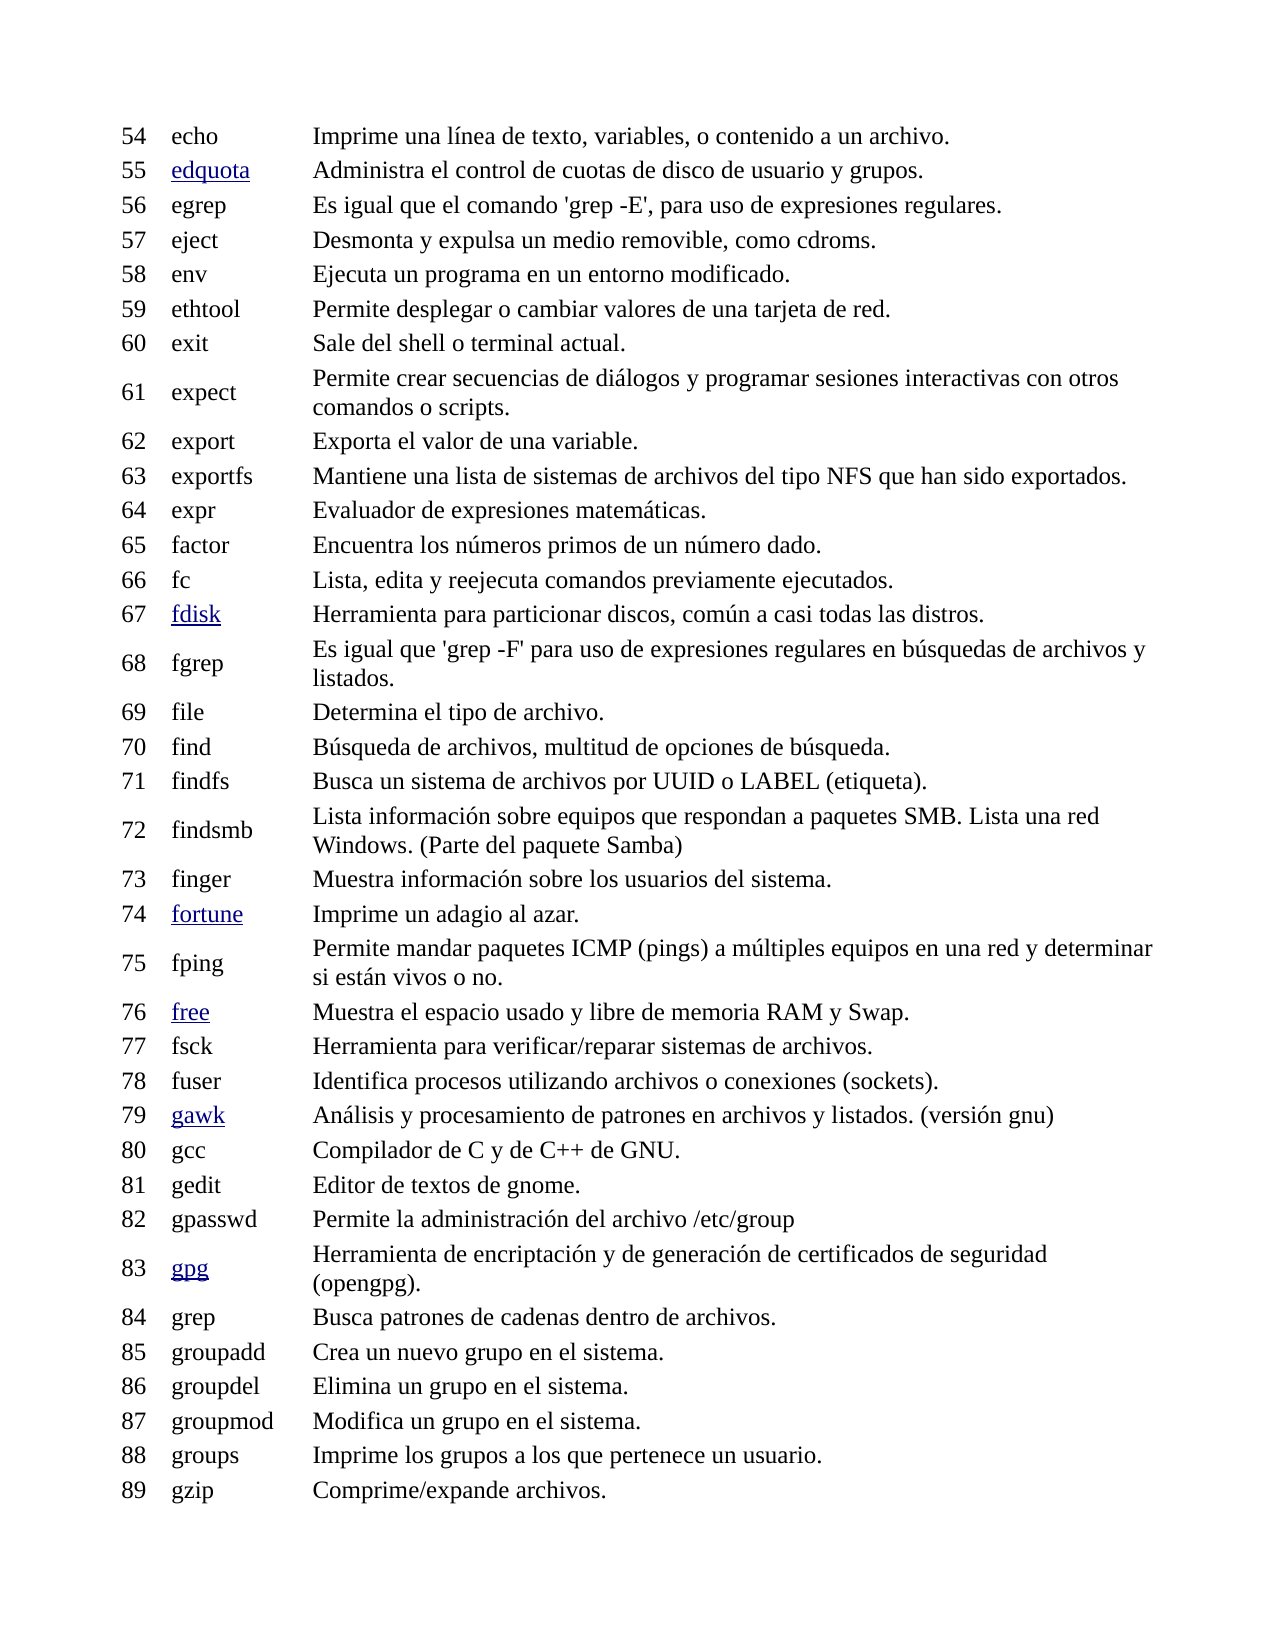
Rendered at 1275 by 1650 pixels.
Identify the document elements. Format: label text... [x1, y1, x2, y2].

table_cell free [168, 994, 309, 1028]
table_cell 56 [118, 187, 168, 222]
table_cell 70 [118, 729, 168, 763]
table_cell 75 [118, 931, 168, 994]
table_cell findfs [168, 764, 309, 798]
table_cell 89 [118, 1472, 168, 1507]
table_cell fping [168, 931, 309, 994]
table_cell 80 [118, 1132, 168, 1167]
table_cell Permite crear secuencias de diálogos y programar sesiones interactivas con otros comandos o scripts. [309, 360, 1157, 423]
table_cell Herramienta para particionar discos, común a casi todas las distros. [309, 596, 1157, 631]
table_cell gpg [168, 1236, 309, 1299]
table_cell Sale del shell o terminal actual. [309, 326, 1157, 360]
table_cell Editor de textos de gnome. [309, 1167, 1157, 1201]
table_cell find [168, 729, 309, 763]
table_cell export [168, 424, 309, 458]
table_cell 87 [118, 1403, 168, 1438]
table_cell Busca un sistema de archivos por UUID o LABEL (etiqueta). [309, 764, 1157, 798]
table_cell Determina el tipo de archivo. [309, 694, 1157, 729]
table_cell 84 [118, 1299, 168, 1334]
table_cell egrep [168, 187, 309, 222]
table_cell finger [168, 861, 309, 896]
table_cell Búsqueda de archivos, multitud de opciones de búsqueda. [309, 729, 1157, 763]
table_cell Mantiene una lista de sistemas de archivos del tipo NFS que han sido exportados. [309, 458, 1157, 493]
table_cell 67 [118, 596, 168, 631]
table_cell 72 [118, 798, 168, 861]
table_cell 57 [118, 222, 168, 256]
table_cell 78 [118, 1063, 168, 1098]
table_cell edquota [168, 153, 309, 187]
table_cell 65 [118, 527, 168, 562]
table_cell Identifica procesos utilizando archivos o conexiones (sockets). [309, 1063, 1157, 1098]
table_cell 71 [118, 764, 168, 798]
table_cell Herramienta de encriptación y de generación de certificados de seguridad (opengpg). [309, 1236, 1157, 1299]
table_cell Compilador de C y de C++ de GNU. [309, 1132, 1157, 1167]
table_cell 55 [118, 153, 168, 187]
table_cell Busca patrones de cadenas dentro de archivos. [309, 1299, 1157, 1334]
table_cell Ejecuta un programa en un entorno modificado. [309, 256, 1157, 291]
table_cell fuser [168, 1063, 309, 1098]
table_cell groupmod [168, 1403, 309, 1438]
table_cell 76 [118, 994, 168, 1028]
table_cell Análisis y procesamiento de patrones en archivos y listados. (versión gnu) [309, 1098, 1157, 1132]
table_cell 60 [118, 326, 168, 360]
table_cell 79 [118, 1098, 168, 1132]
table_cell gpasswd [168, 1201, 309, 1236]
table_cell Es igual que el comando 'grep -E', para uso de expresiones regulares. [309, 187, 1157, 222]
table_cell fdisk [168, 596, 309, 631]
table_cell gedit [168, 1167, 309, 1201]
table_cell Lista información sobre equipos que respondan a paquetes SMB. Lista una red Windows. (Parte del paquete Samba) [309, 798, 1157, 861]
table_cell groupdel [168, 1369, 309, 1403]
table_cell Imprime una línea de texto, variables, o contenido a un archivo. [309, 118, 1157, 153]
table_cell Comprime/expande archivos. [309, 1472, 1157, 1507]
table_cell exit [168, 326, 309, 360]
table_cell groups [168, 1438, 309, 1472]
table_cell Crea un nuevo grupo en el sistema. [309, 1334, 1157, 1368]
table_cell fc [168, 562, 309, 596]
table_cell Permite mandar paquetes ICMP (pings) a múltiples equipos en una red y determinar si están vivos o no. [309, 931, 1157, 994]
table_cell gcc [168, 1132, 309, 1167]
table_cell 69 [118, 694, 168, 729]
table_cell expr [168, 493, 309, 527]
table_cell 68 [118, 631, 168, 694]
table_cell Herramienta para verificar/reparar sistemas de archivos. [309, 1029, 1157, 1063]
table_cell echo [168, 118, 309, 153]
table_cell 83 [118, 1236, 168, 1299]
table_cell Imprime un adagio al azar. [309, 896, 1157, 931]
table_cell 66 [118, 562, 168, 596]
table_cell ethtool [168, 291, 309, 326]
table_cell 85 [118, 1334, 168, 1368]
table_cell exportfs [168, 458, 309, 493]
table_cell Exporta el valor de una variable. [309, 424, 1157, 458]
table_cell 59 [118, 291, 168, 326]
table_cell 58 [118, 256, 168, 291]
table_cell expect [168, 360, 309, 423]
table_cell Imprime los grupos a los que pertenece un usuario. [309, 1438, 1157, 1472]
table_cell Muestra información sobre los usuarios del sistema. [309, 861, 1157, 896]
table_cell eject [168, 222, 309, 256]
table_cell 86 [118, 1369, 168, 1403]
table_cell findsmb [168, 798, 309, 861]
table_cell 61 [118, 360, 168, 423]
table_cell gzip [168, 1472, 309, 1507]
table_cell Permite la administración del archivo /etc/group [309, 1201, 1157, 1236]
table_cell gawk [168, 1098, 309, 1132]
table_cell groupadd [168, 1334, 309, 1368]
table_cell factor [168, 527, 309, 562]
table_cell 74 [118, 896, 168, 931]
table_cell Modifica un grupo en el sistema. [309, 1403, 1157, 1438]
table_cell 64 [118, 493, 168, 527]
table_cell 77 [118, 1029, 168, 1063]
table_cell 73 [118, 861, 168, 896]
table_cell 81 [118, 1167, 168, 1201]
table_cell env [168, 256, 309, 291]
table_cell Permite desplegar o cambiar valores de una tarjeta de red. [309, 291, 1157, 326]
table_cell 63 [118, 458, 168, 493]
table_cell Elimina un grupo en el sistema. [309, 1369, 1157, 1403]
table_cell Muestra el espacio usado y libre de memoria RAM y Swap. [309, 994, 1157, 1028]
table_cell Desmonta y expulsa un medio removible, como cdroms. [309, 222, 1157, 256]
table_cell 54 [118, 118, 168, 153]
table_cell Lista, edita y reejecuta comandos previamente ejecutados. [309, 562, 1157, 596]
table_cell grep [168, 1299, 309, 1334]
table_cell fortune [168, 896, 309, 931]
table_cell 88 [118, 1438, 168, 1472]
table_cell 62 [118, 424, 168, 458]
table_cell Administra el control de cuotas de disco de usuario y grupos. [309, 153, 1157, 187]
table_cell fgrep [168, 631, 309, 694]
table_cell Encuentra los números primos de un número dado. [309, 527, 1157, 562]
table_cell Es igual que 'grep -F' para uso de expresiones regulares en búsquedas de archivos y listados. [309, 631, 1157, 694]
table_cell file [168, 694, 309, 729]
table_cell Evaluador de expresiones matemáticas. [309, 493, 1157, 527]
table_cell fsck [168, 1029, 309, 1063]
table_cell 82 [118, 1201, 168, 1236]
